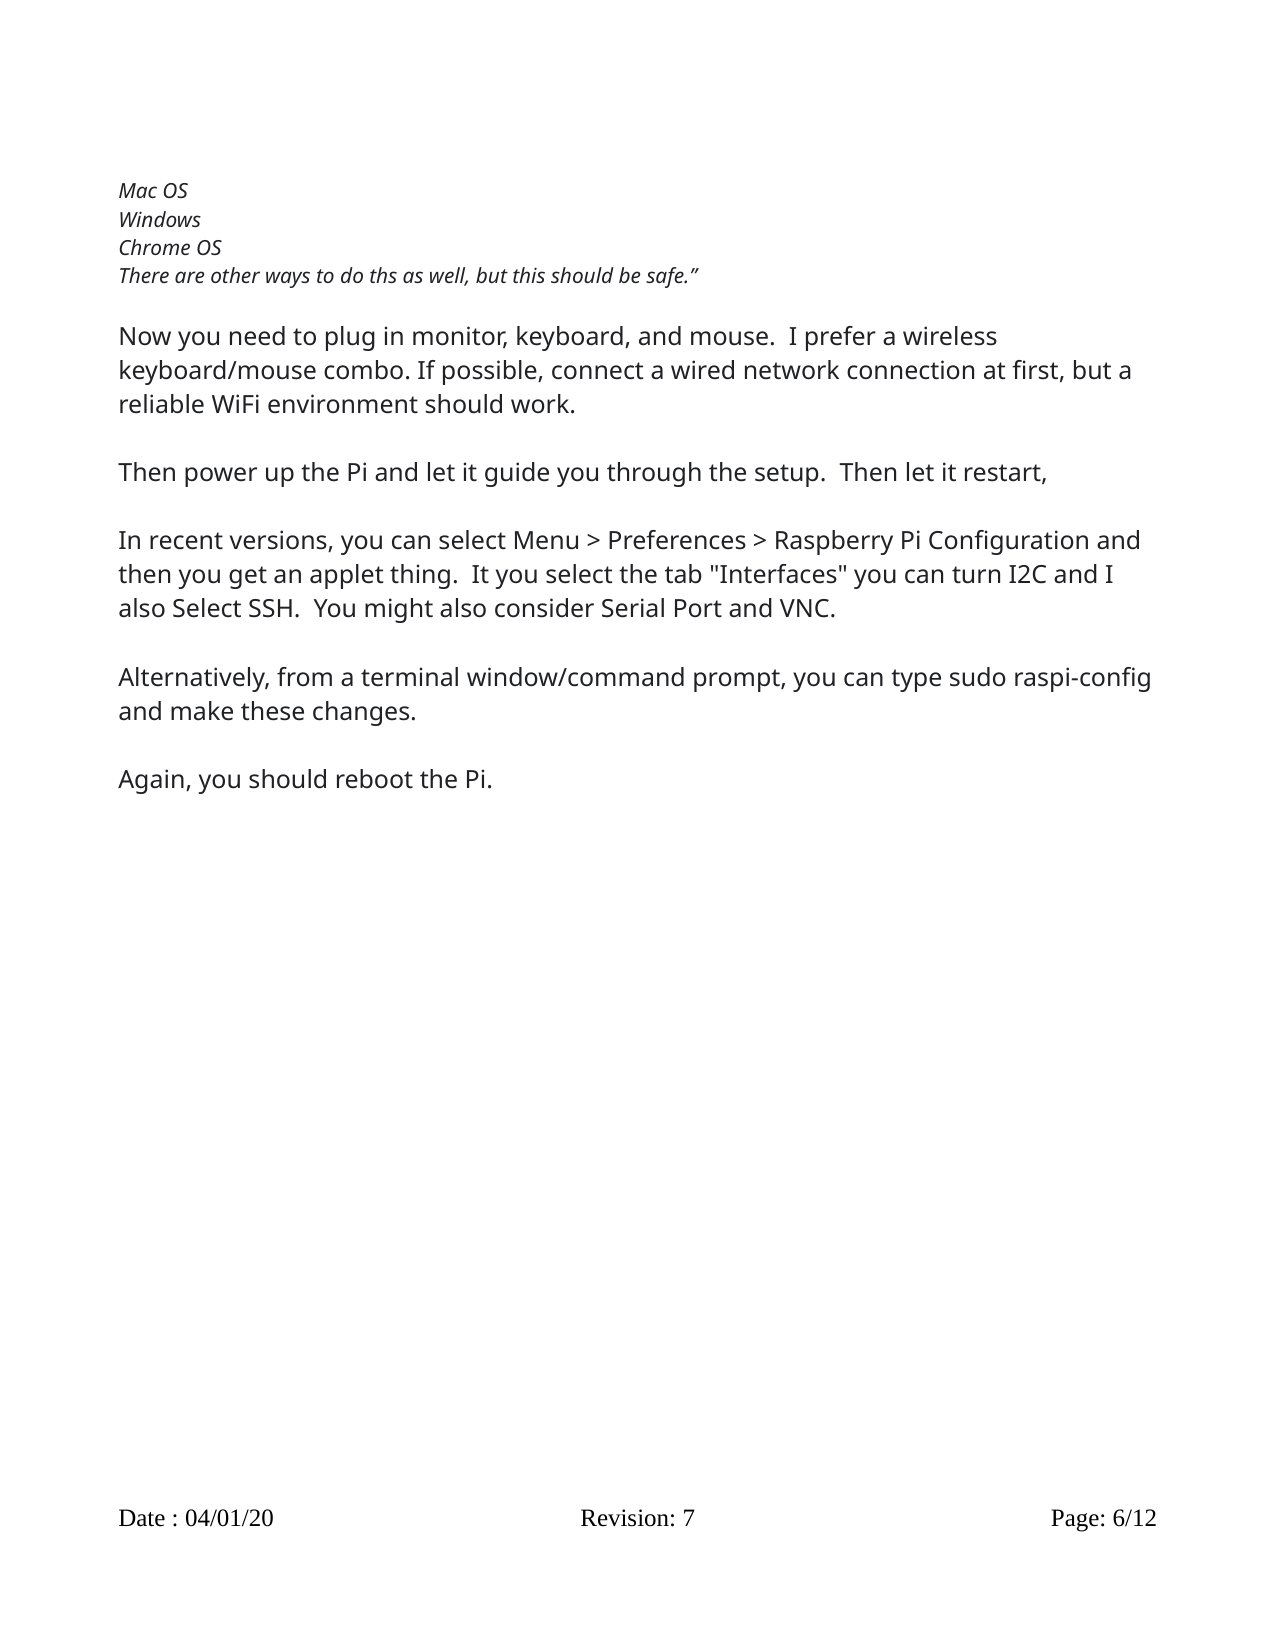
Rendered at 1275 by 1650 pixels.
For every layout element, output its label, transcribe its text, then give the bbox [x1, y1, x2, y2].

text Mac OS [118, 176, 1157, 205]
text Now you need to plug in monitor, keyboard, and mouse. I prefer a wireless keyboard/mouse combo. If possible, connect a wired network connection at first, but a reliable WiFi environment should work. [118, 318, 1157, 421]
text There are other ways to do ths as well, but this should be safe.” [118, 262, 1157, 290]
text In recent versions, you can select Menu > Preferences > Raspberry Pi Configuration and then you get an applet thing. It you select the tab "Interfaces" you can turn I2C and I also Select SSH. You might also consider Serial Port and VNC. [118, 523, 1157, 625]
text Again, you should reboot the Pi. [118, 761, 1157, 795]
text Windows [118, 205, 1157, 233]
text Then power up the Pi and let it guide you through the setup. Then let it restart, [118, 455, 1157, 489]
text Alternatively, from a terminal window/command prompt, you can type sudo raspi-config and make these changes. [118, 659, 1157, 727]
text Chrome OS [118, 233, 1157, 262]
